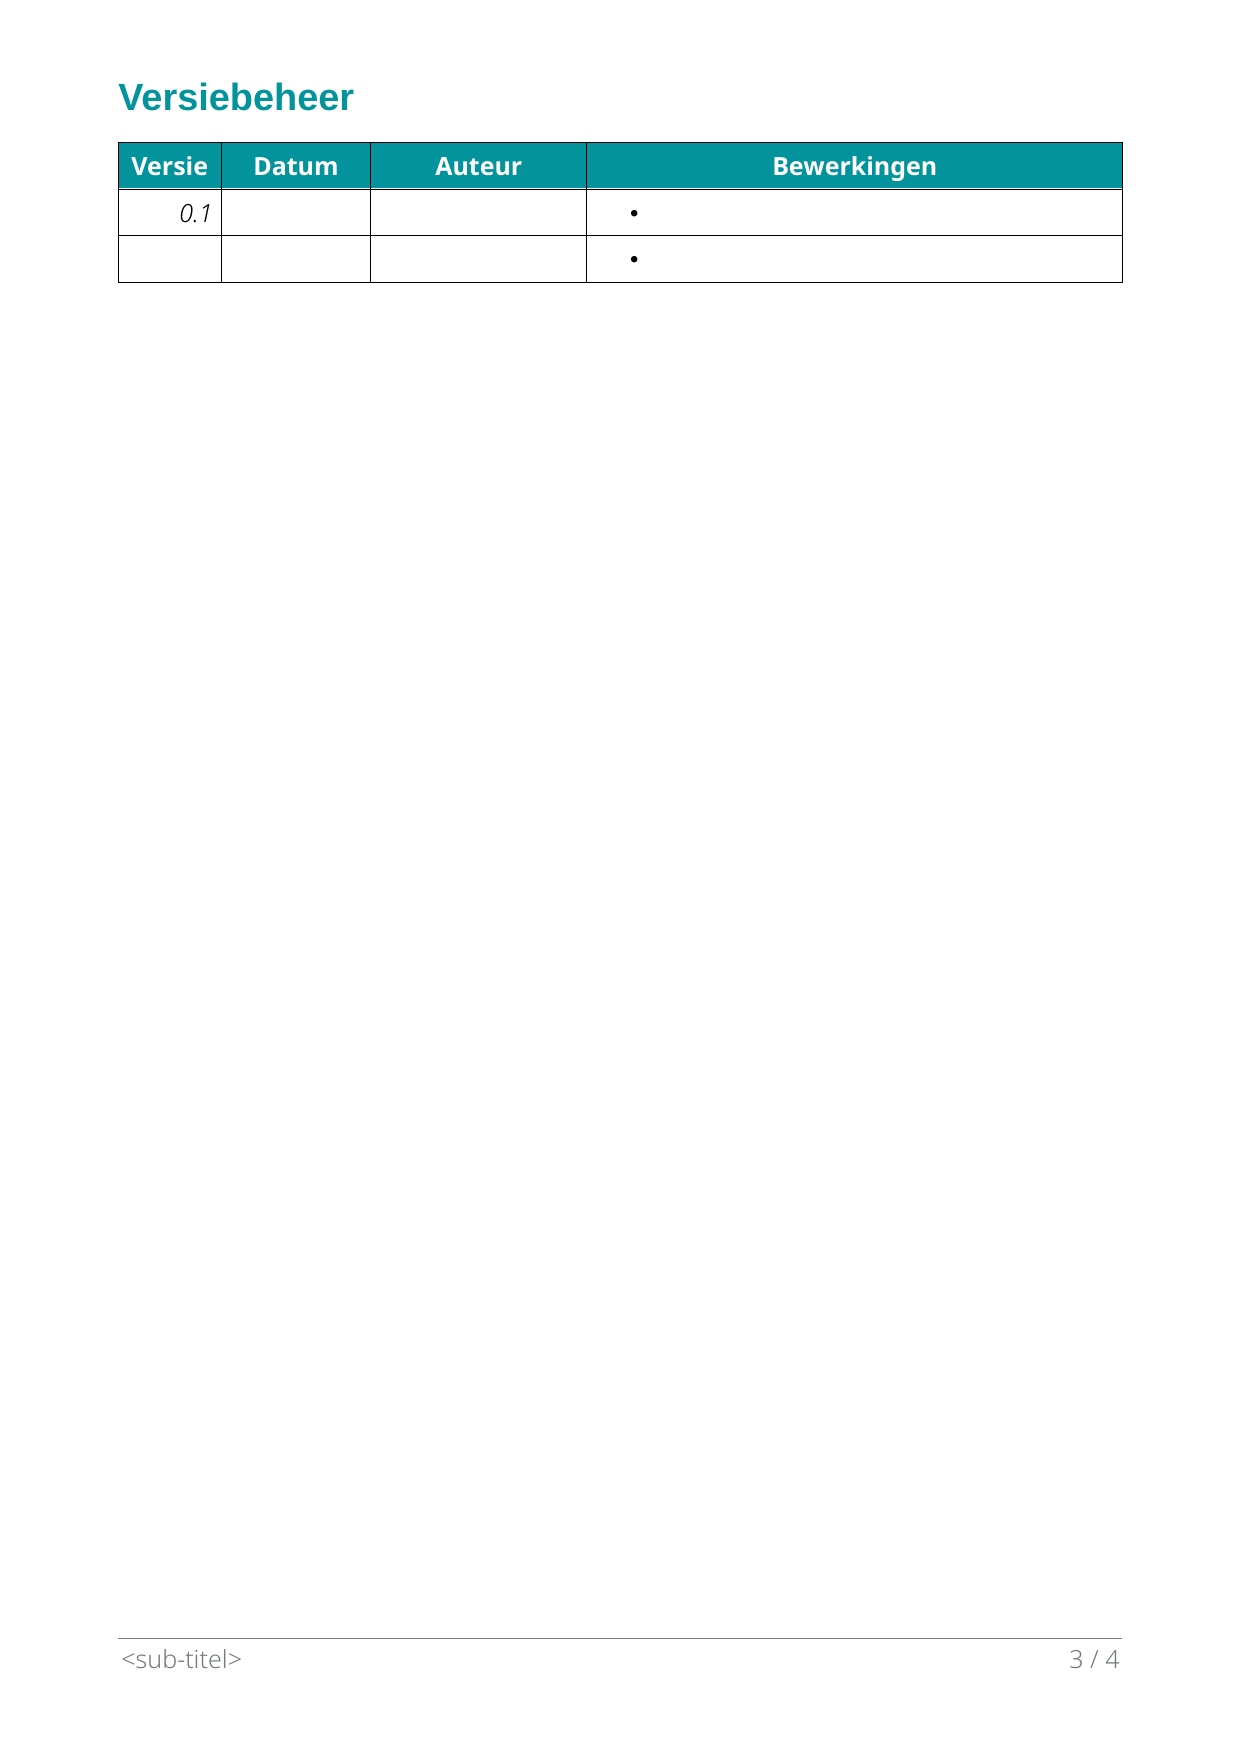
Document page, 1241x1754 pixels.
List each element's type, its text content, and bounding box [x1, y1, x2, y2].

table_cell [222, 236, 370, 282]
table_header Versie [119, 143, 221, 188]
table_header Bewerkingen [587, 143, 1122, 188]
text Versiebeheer [118, 75, 1122, 119]
table_cell [222, 190, 370, 235]
table_header Datum [222, 143, 370, 188]
table_cell [119, 236, 221, 282]
table_cell [587, 236, 1122, 282]
table_cell 0.1 [119, 190, 221, 235]
table_cell [371, 236, 586, 282]
table_cell [587, 190, 1122, 235]
table_cell [371, 190, 586, 235]
table_header Auteur [371, 143, 586, 188]
